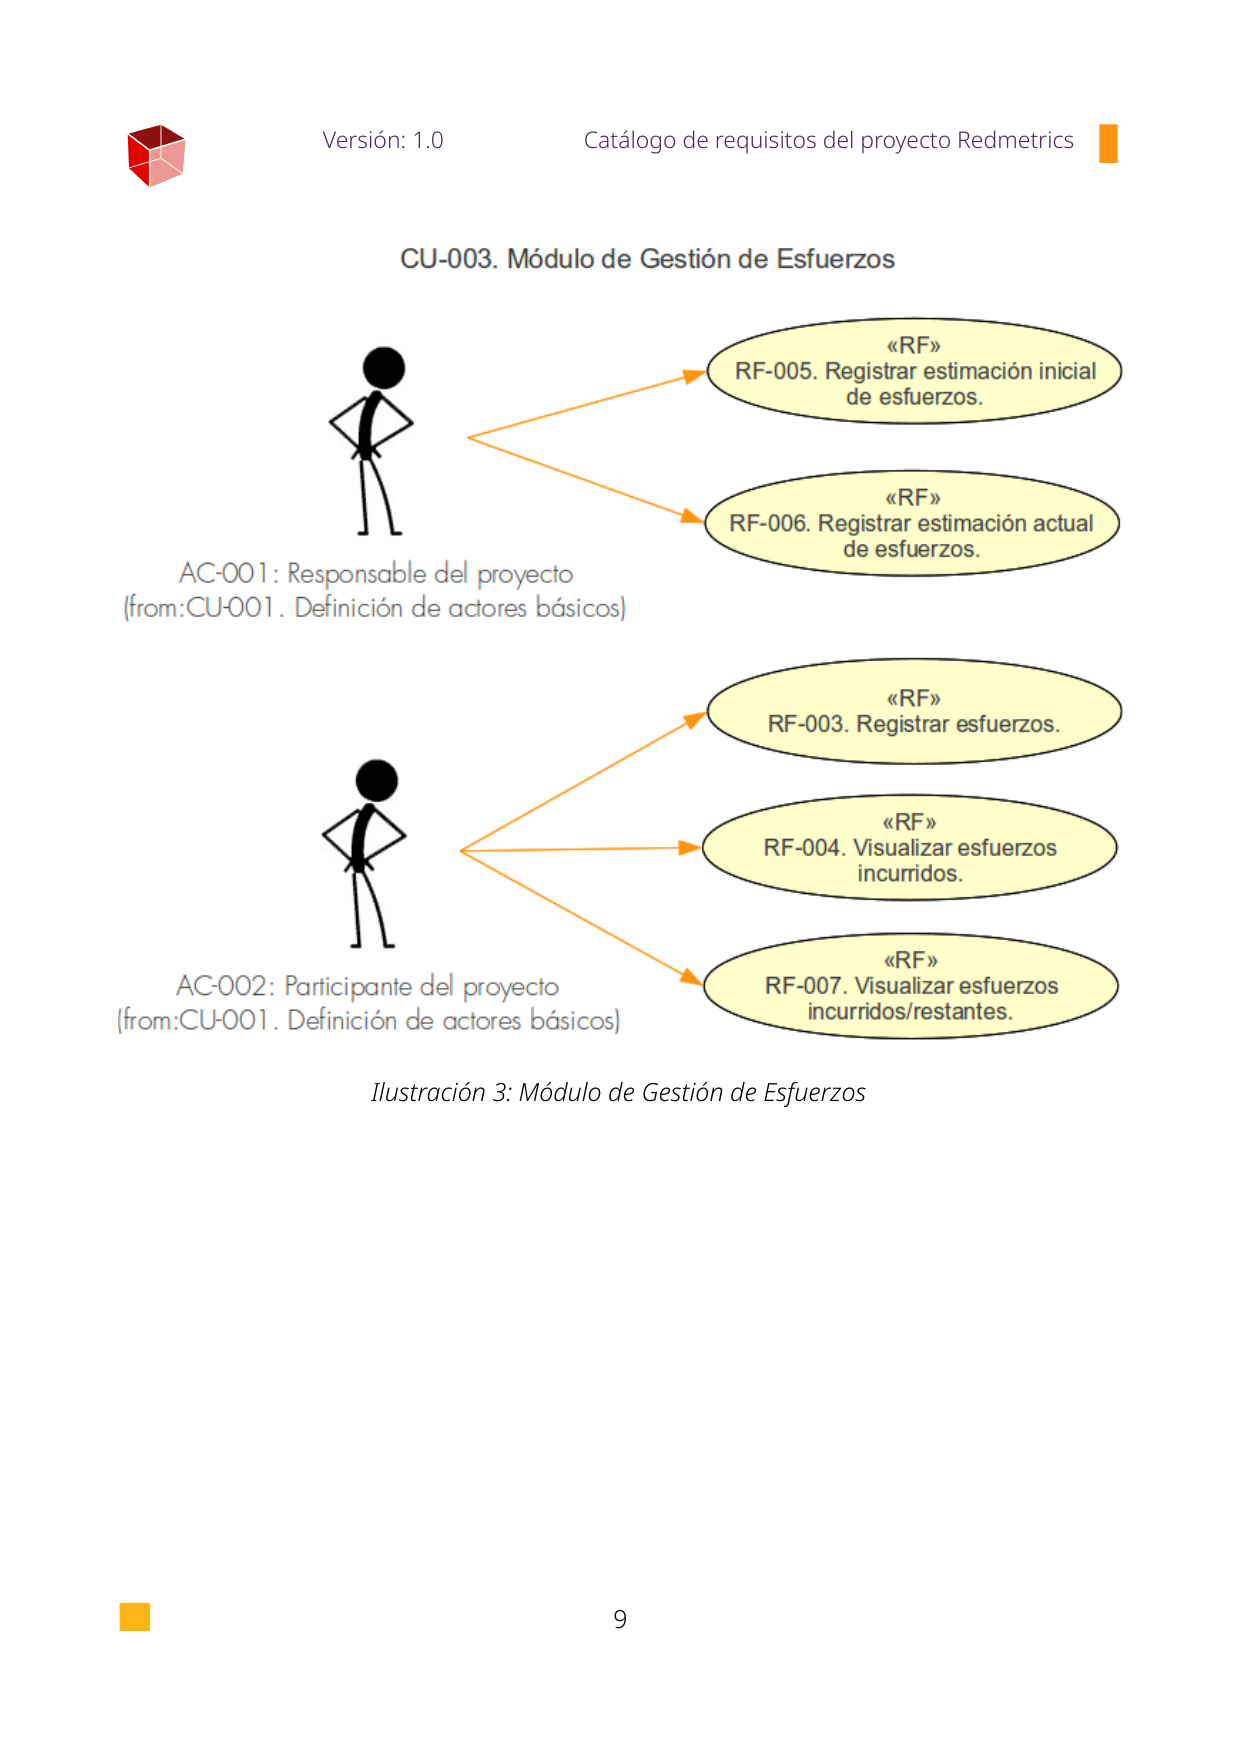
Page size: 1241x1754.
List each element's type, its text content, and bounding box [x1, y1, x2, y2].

text Ilustración 3: Módulo de Gestión de Esfuerzos [118, 1041, 1122, 1109]
picture [123, 123, 189, 189]
picture [118, 237, 1123, 1041]
